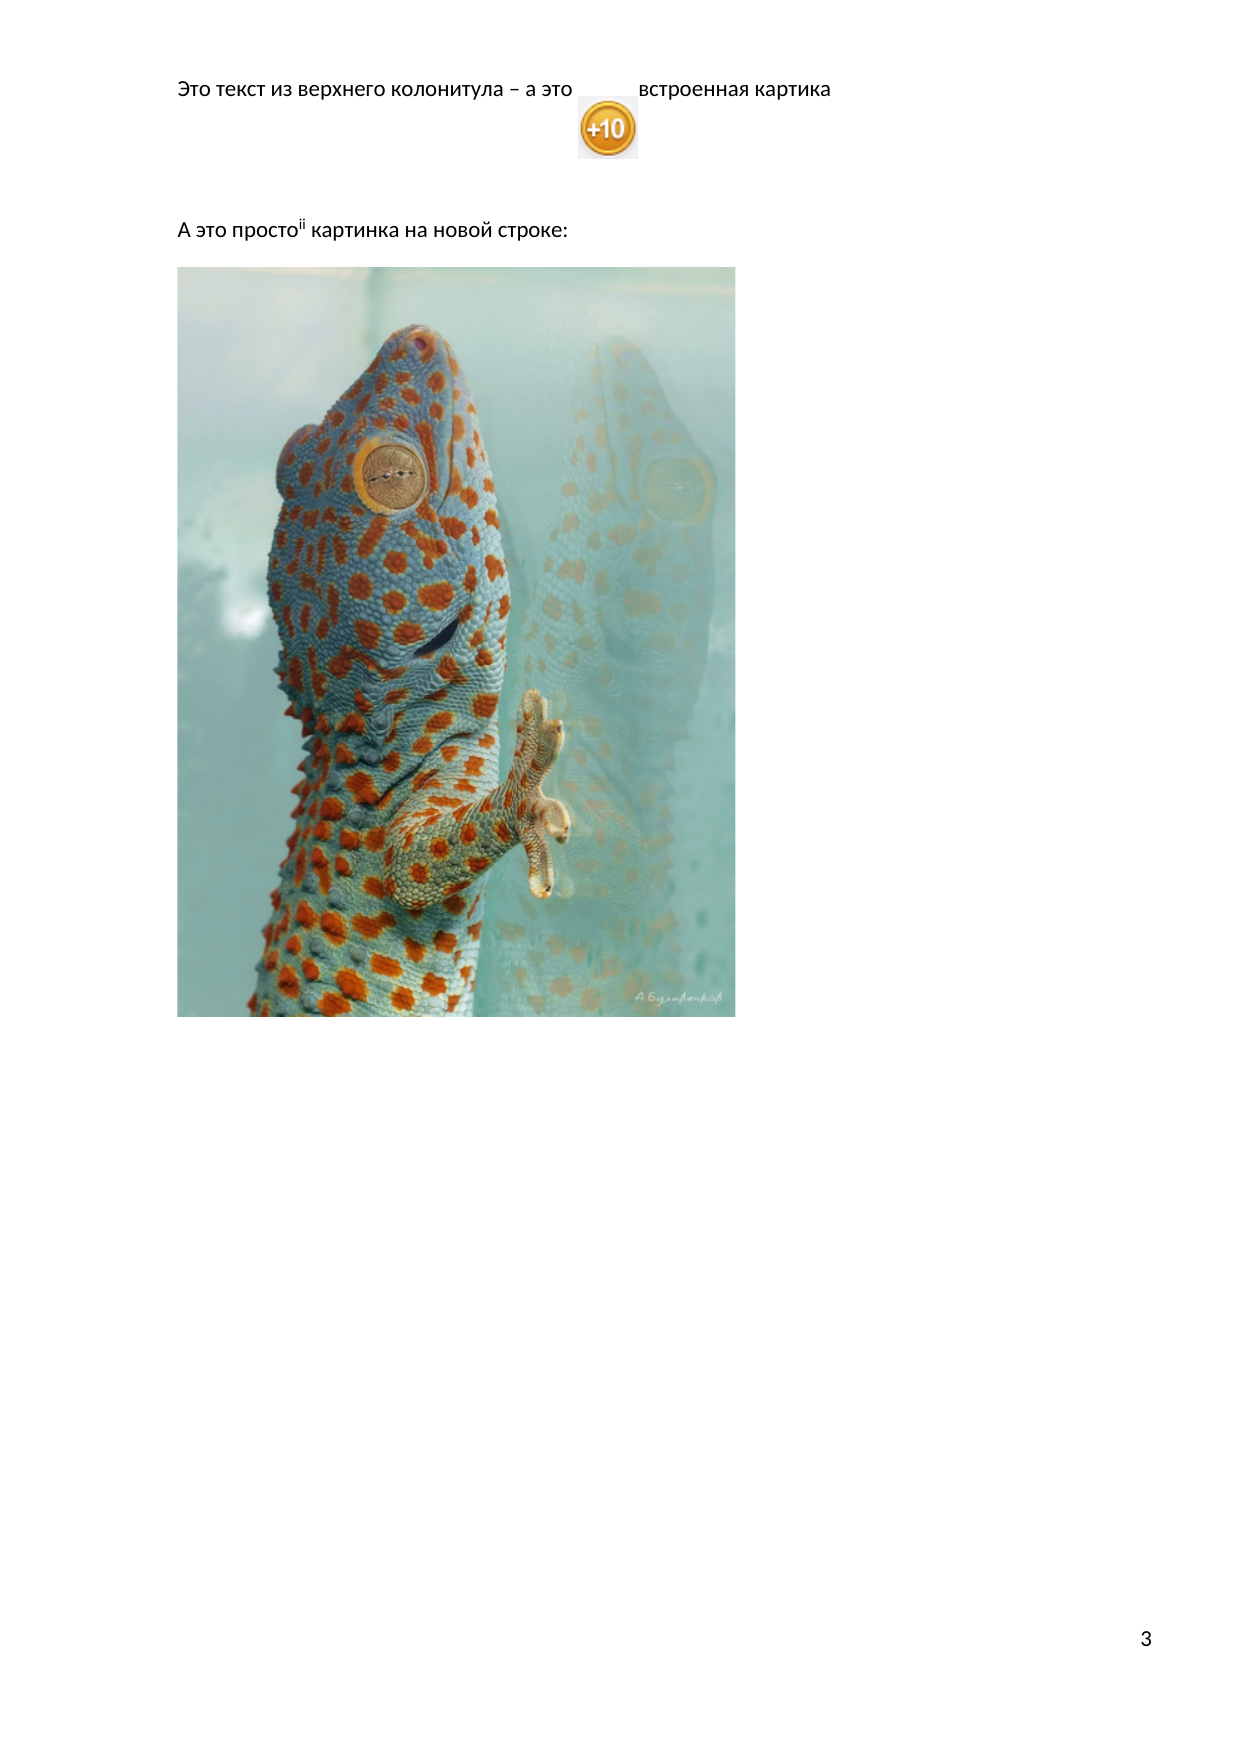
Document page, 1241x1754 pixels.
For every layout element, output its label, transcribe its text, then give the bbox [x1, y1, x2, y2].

text А это просто картинка на новой строке: [177, 215, 1152, 243]
